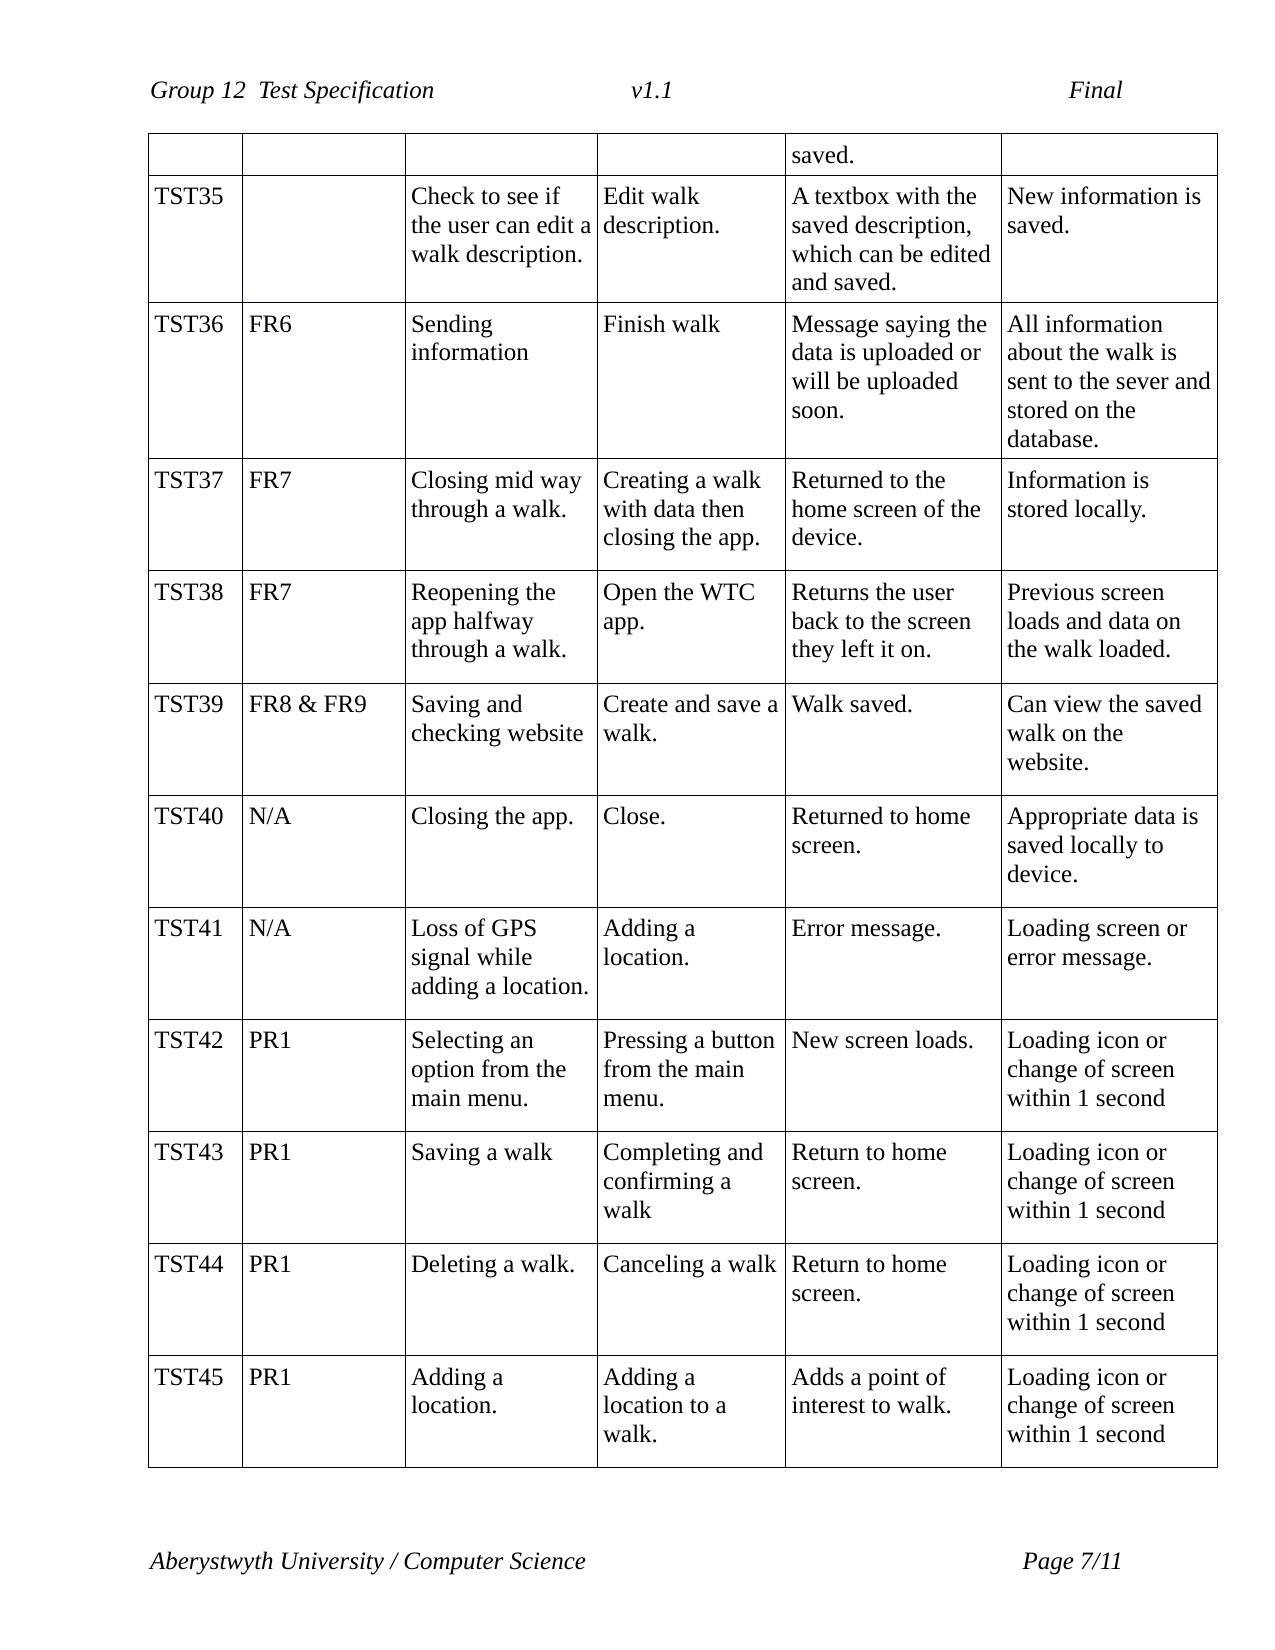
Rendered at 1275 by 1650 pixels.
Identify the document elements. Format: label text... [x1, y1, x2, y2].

table_cell Adding a location to a walk. [598, 1356, 785, 1467]
table_cell Return to home screen. [786, 1132, 1001, 1243]
table_cell FR6 [243, 303, 405, 458]
table_cell Creating a walk with data then closing the app. [598, 459, 785, 570]
table_cell FR7 [243, 571, 405, 682]
table_cell Return to home screen. [786, 1244, 1001, 1355]
table_cell Open the WTC app. [598, 571, 785, 682]
table_cell Reopening the app halfway through a walk. [406, 571, 597, 682]
table_cell Loading icon or change of screen within 1 second [1002, 1020, 1217, 1131]
table_cell Selecting an option from the main menu. [406, 1020, 597, 1131]
table_cell TST39 [149, 684, 242, 794]
table_cell TST45 [149, 1356, 242, 1467]
table_cell New screen loads. [786, 1020, 1001, 1131]
table_cell PR1 [243, 1244, 405, 1355]
table_cell TST36 [149, 303, 242, 458]
table_cell Message saying the data is uploaded or will be uploaded soon. [786, 303, 1001, 458]
table_cell New information is saved. [1002, 176, 1217, 302]
table_cell TST35 [149, 176, 242, 302]
table_cell TST40 [149, 796, 242, 907]
table_cell TST41 [149, 908, 242, 1019]
table_cell [243, 176, 405, 302]
table_cell Loss of GPS signal while adding a location. [406, 908, 597, 1019]
table_cell N/A [243, 796, 405, 907]
table_cell [598, 134, 785, 174]
table_cell Pressing a button from the main menu. [598, 1020, 785, 1131]
table_cell Canceling a walk [598, 1244, 785, 1355]
table_cell Loading screen or error message. [1002, 908, 1217, 1019]
table_cell Saving a walk [406, 1132, 597, 1243]
table_cell Loading icon or change of screen within 1 second [1002, 1244, 1217, 1355]
table_cell PR1 [243, 1020, 405, 1131]
table_cell Previous screen loads and data on the walk loaded. [1002, 571, 1217, 682]
table_cell [406, 134, 597, 174]
table_cell Check to see if the user can edit a walk description. [406, 176, 597, 302]
table_cell Walk saved. [786, 684, 1001, 794]
table_cell saved. [786, 134, 1001, 174]
table_cell TST43 [149, 1132, 242, 1243]
table_cell [149, 134, 242, 174]
table_cell N/A [243, 908, 405, 1019]
table_cell TST38 [149, 571, 242, 682]
table_cell Finish walk [598, 303, 785, 458]
table_cell Adding a location. [598, 908, 785, 1019]
table_cell Appropriate data is saved locally to device. [1002, 796, 1217, 907]
table_cell Returns the user back to the screen they left it on. [786, 571, 1001, 682]
table_cell FR8 & FR9 [243, 684, 405, 794]
table_cell Returned to home screen. [786, 796, 1001, 907]
table_cell FR7 [243, 459, 405, 570]
table_cell A textbox with the saved description, which can be edited and saved. [786, 176, 1001, 302]
table_cell Closing the app. [406, 796, 597, 907]
table_cell Adds a point of interest to walk. [786, 1356, 1001, 1467]
table_cell [1002, 134, 1217, 174]
table_cell Loading icon or change of screen within 1 second [1002, 1356, 1217, 1467]
table_cell TST44 [149, 1244, 242, 1355]
table_cell Closing mid way through a walk. [406, 459, 597, 570]
table_cell All information about the walk is sent to the sever and stored on the database. [1002, 303, 1217, 458]
table_cell Can view the saved walk on the website. [1002, 684, 1217, 794]
table_cell Returned to the home screen of the device. [786, 459, 1001, 570]
table_cell TST42 [149, 1020, 242, 1131]
table_cell [243, 134, 405, 174]
table_cell Saving and checking website [406, 684, 597, 794]
table_cell Create and save a walk. [598, 684, 785, 794]
table_cell Close. [598, 796, 785, 907]
table_cell Loading icon or change of screen within 1 second [1002, 1132, 1217, 1243]
table_cell Information is stored locally. [1002, 459, 1217, 570]
table_cell TST37 [149, 459, 242, 570]
table_cell Sending information [406, 303, 597, 458]
table_cell Adding a location. [406, 1356, 597, 1467]
table_cell Error message. [786, 908, 1001, 1019]
table_cell Edit walk description. [598, 176, 785, 302]
table_cell PR1 [243, 1356, 405, 1467]
table_cell Deleting a walk. [406, 1244, 597, 1355]
table_cell Completing and confirming a walk [598, 1132, 785, 1243]
table_cell PR1 [243, 1132, 405, 1243]
